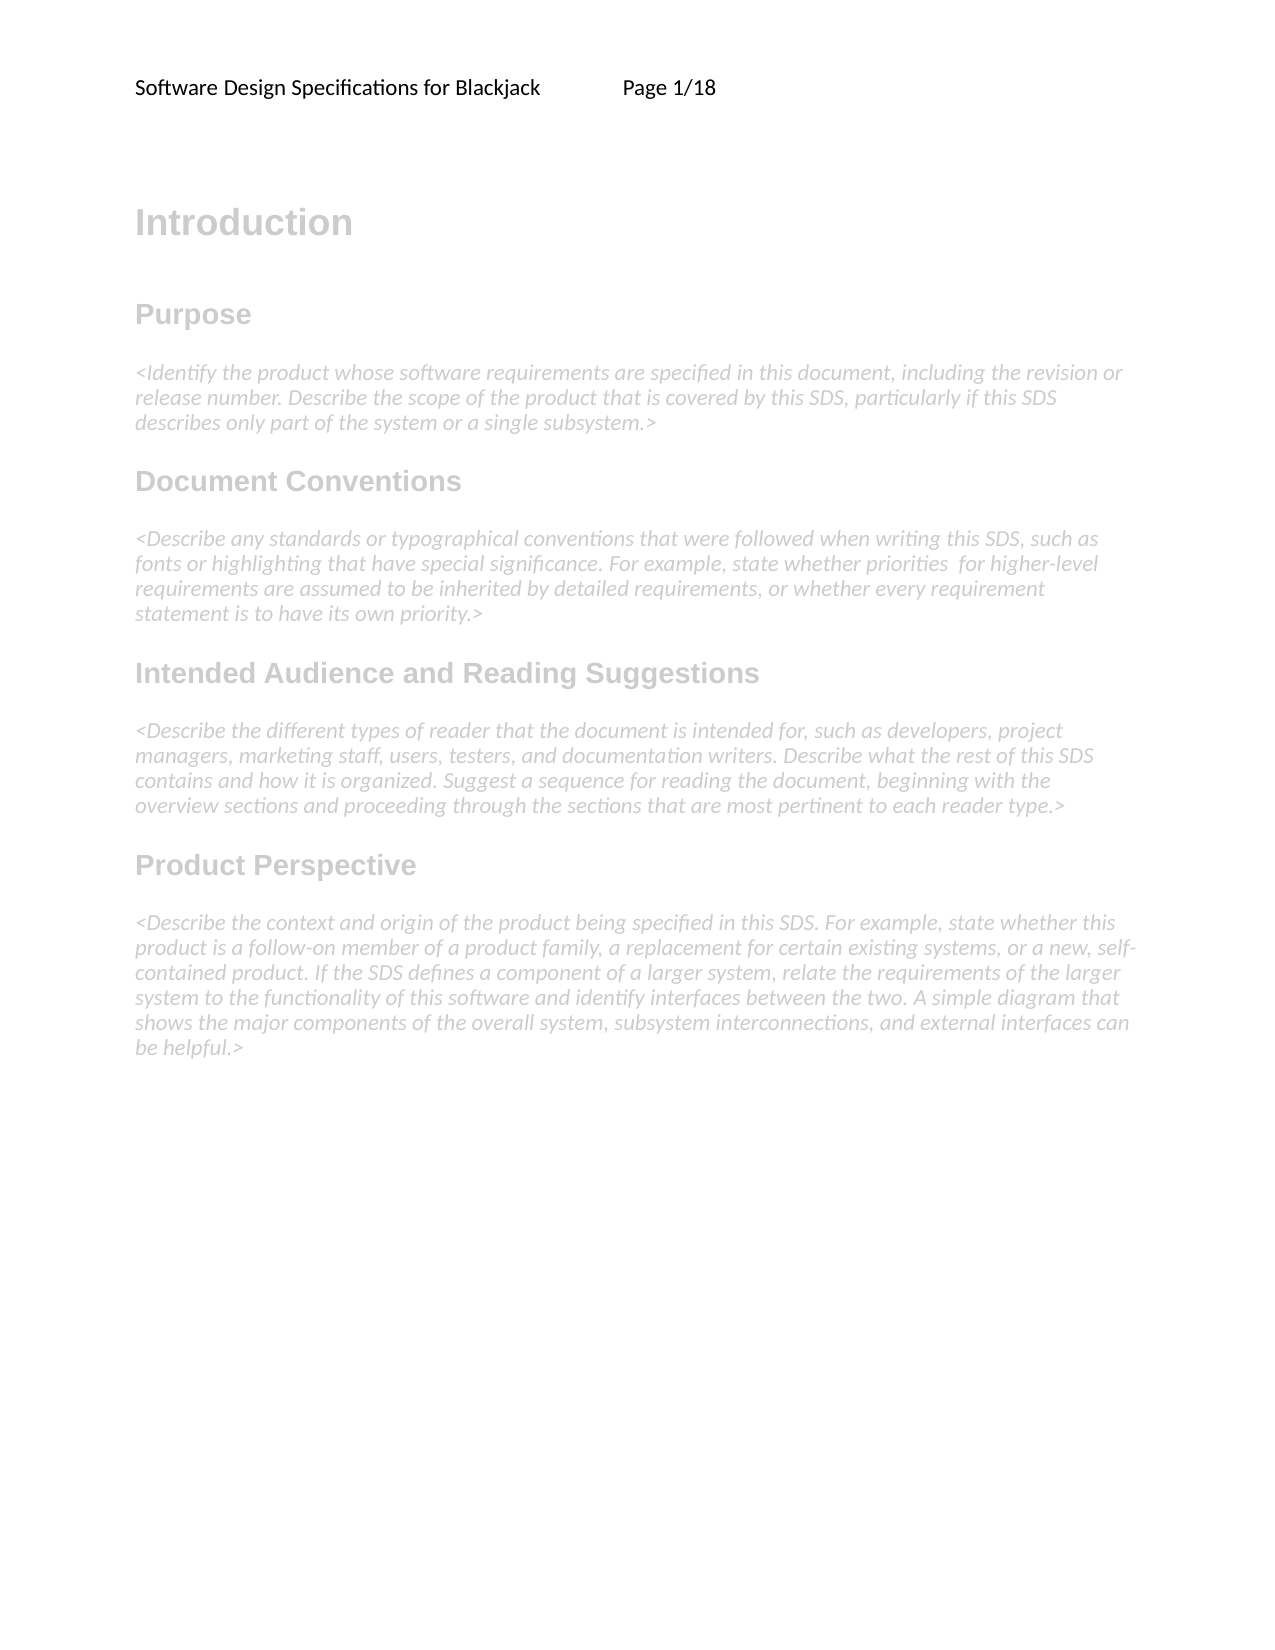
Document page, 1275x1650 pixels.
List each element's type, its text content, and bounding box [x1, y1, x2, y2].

text <Describe the context and origin of the product being specified in this SDS. For example, state whether this product is a follow-on member of a product family, a replacement for certain existing systems, or a new, self-contained product. If the SDS defines a component of a larger system, relate the requirements of the larger system to the functionality of this software and identify interfaces between the two. A simple diagram that shows the major components of the overall system, subsystem interconnections, and external interfaces can be helpful.> [135, 911, 1140, 1061]
text <Describe any standards or typographical conventions that were followed when writing this SDS, such as fonts or highlighting that have special significance. For example, state whether priorities for higher-level requirements are assumed to be inherited by detailed requirements, or whether every requirement statement is to have its own priority.> [135, 527, 1140, 627]
subtitle Purpose [135, 297, 1140, 331]
subtitle Introduction [135, 200, 1140, 243]
subtitle Document Conventions [135, 464, 1140, 498]
text <Identify the product whose software requirements are specified in this document, including the revision or release number. Describe the scope of the product that is covered by this SDS, particularly if this SDS describes only part of the system or a single subsystem.> [135, 360, 1140, 435]
subtitle Intended Audience and Reading Suggestions [135, 656, 1140, 689]
text <Describe the different types of reader that the document is intended for, such as developers, project managers, marketing staff, users, testers, and documentation writers. Describe what the rest of this SDS contains and how it is organized. Suggest a sequence for reading the document, beginning with the overview sections and proceeding through the sections that are most pertinent to each reader type.> [135, 719, 1140, 819]
subtitle Product Perspective [135, 848, 1140, 881]
